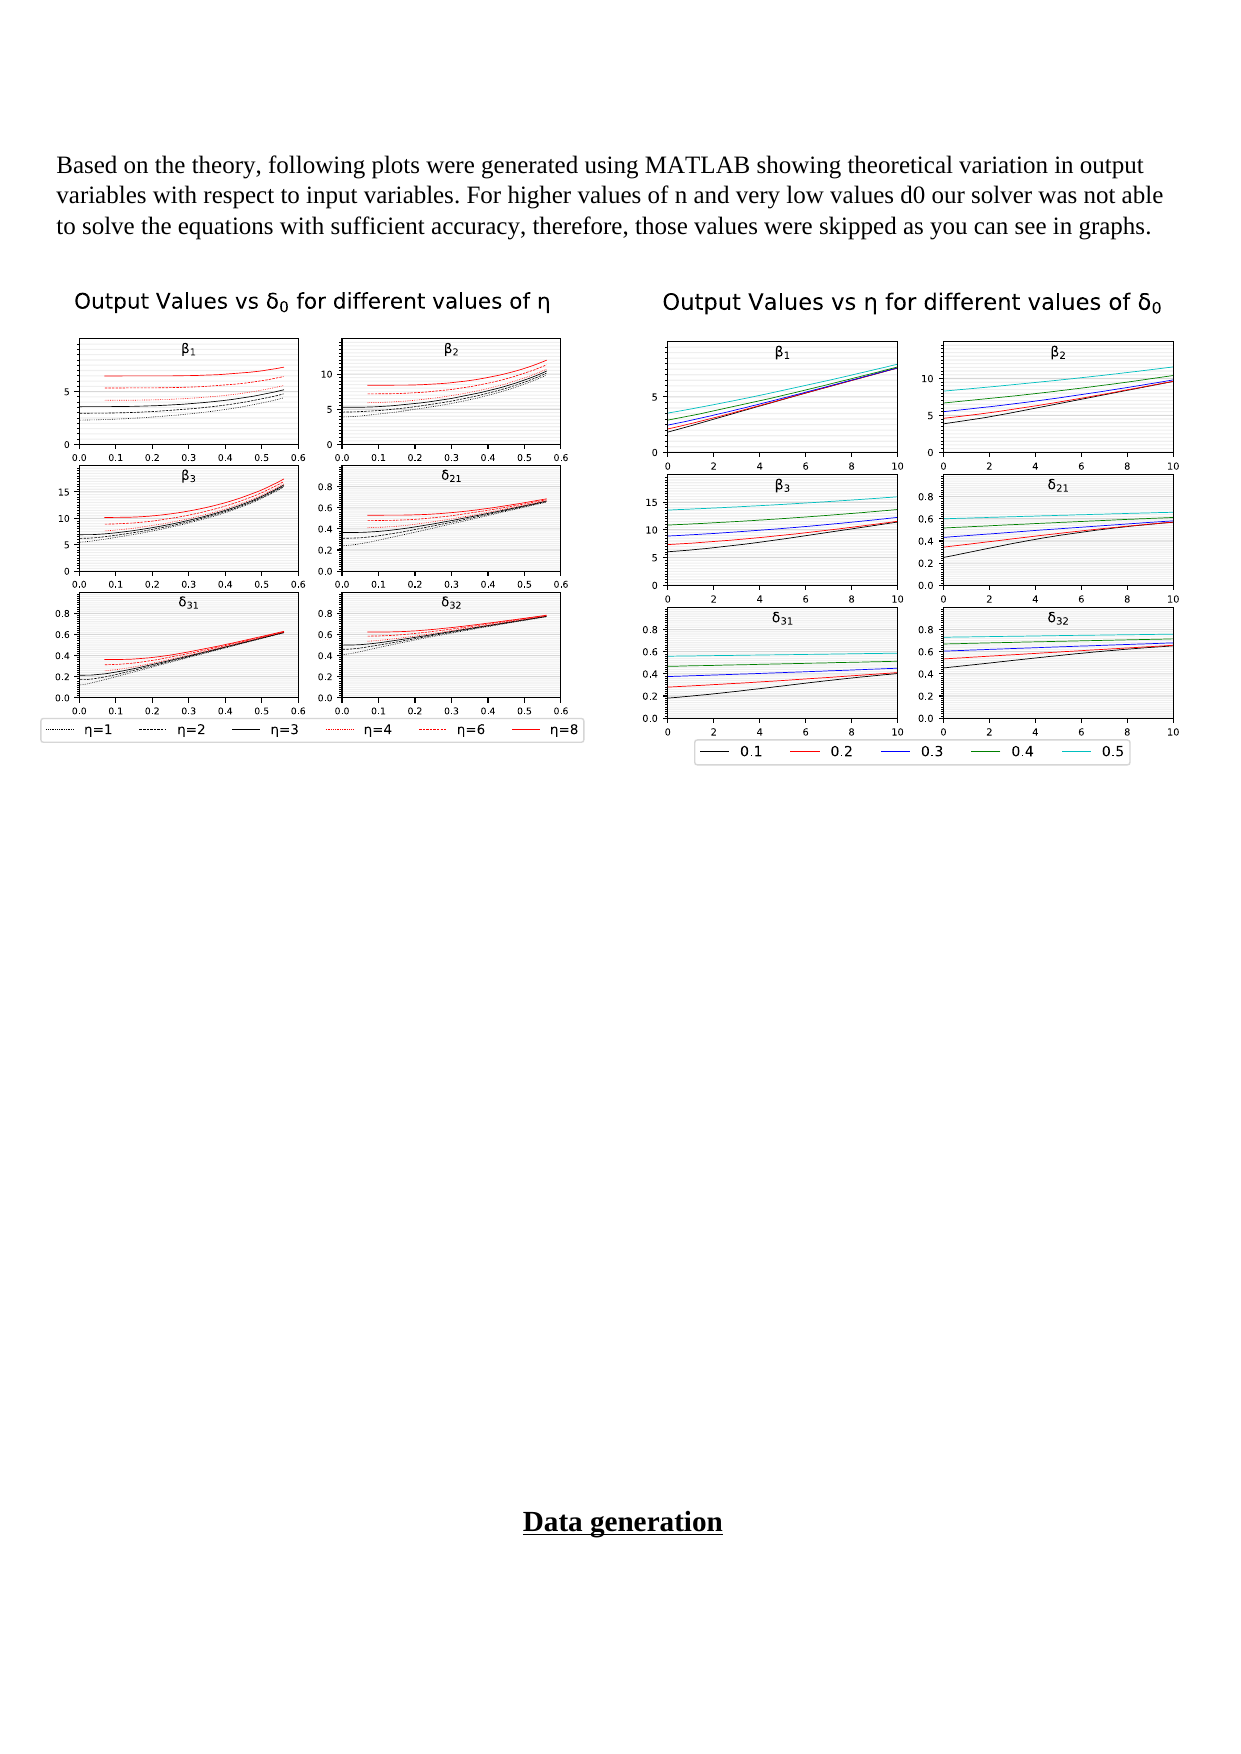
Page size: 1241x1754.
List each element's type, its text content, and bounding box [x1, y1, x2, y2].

text Based on the theory, following plots were generated using MATLAB showing theoretical variation in output variables with respect to input variables. For higher values of n and very low values d0 our solver was not able to solve the equations with sufficient accuracy, therefore, those values were skipped as you can see in graphs. [56, 150, 1189, 239]
text Data generation [56, 1504, 1189, 1538]
